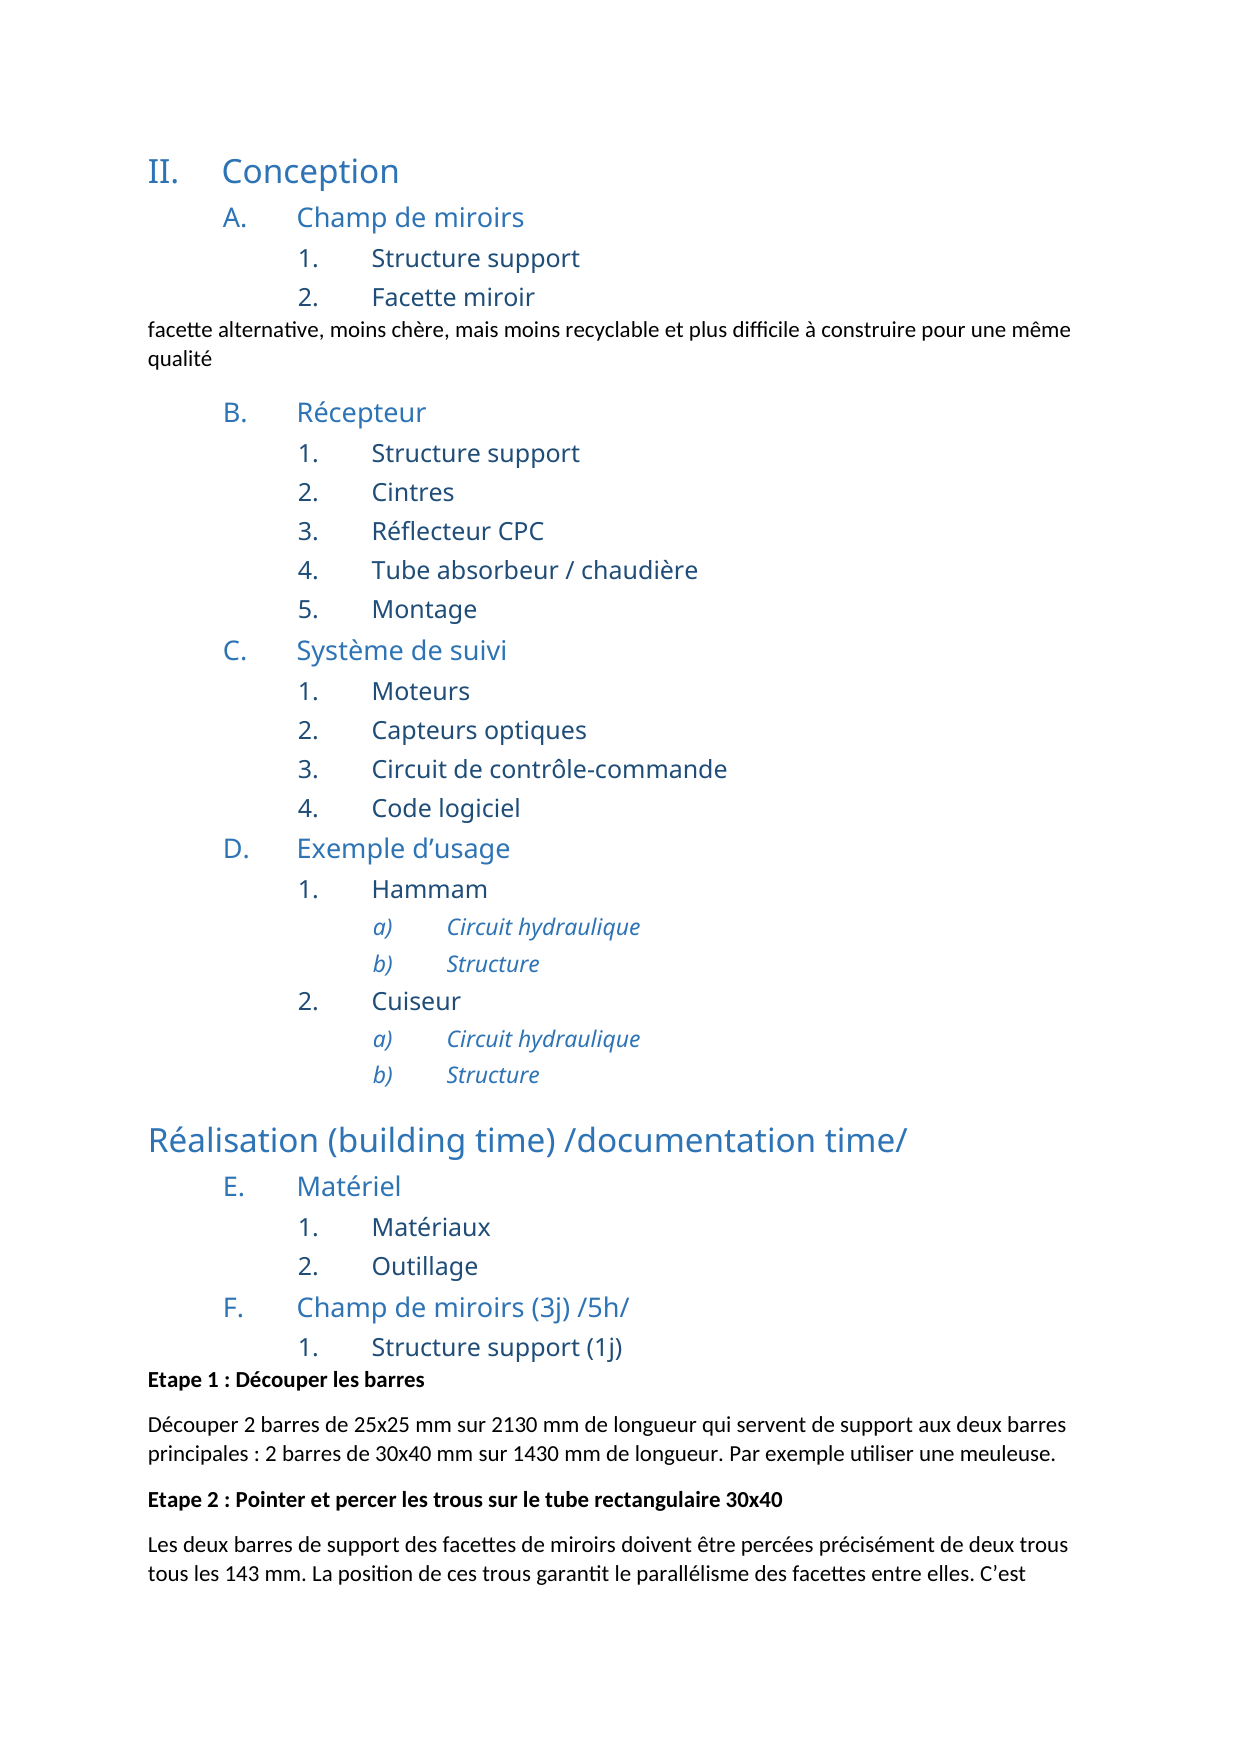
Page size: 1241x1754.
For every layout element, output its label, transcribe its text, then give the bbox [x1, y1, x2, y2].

subtitle Exemple d’usage [223, 830, 1093, 867]
text facette alternative, moins chère, mais moins recyclable et plus difficile à construire pour une même qualité [148, 315, 1093, 372]
subtitle Champ de miroirs [223, 198, 1093, 235]
subtitle Système de suivi [223, 631, 1093, 668]
subtitle Structure [373, 948, 1093, 979]
subtitle Conception [148, 148, 1093, 193]
subtitle Réalisation (building time) /documentation time/ [148, 1117, 1093, 1162]
subtitle Tube absorbeur / chaudière [298, 553, 1093, 587]
subtitle Code logiciel [298, 791, 1093, 825]
text Les deux barres de support des facettes de miroirs doivent être percées précisément de deux trous tous les 143 mm. La position de ces trous garantit le parallélisme des facettes entre elles. C’est [148, 1531, 1093, 1587]
text Etape 2 : Pointer et percer les trous sur le tube rectangulaire 30x40 [148, 1485, 1093, 1513]
subtitle Structure [373, 1059, 1093, 1091]
text Etape 1 : Découper les barres [148, 1365, 1093, 1393]
subtitle Structure support [298, 435, 1093, 469]
subtitle Champ de miroirs (3j) /5h/ [223, 1288, 1093, 1325]
subtitle Cintres [298, 474, 1093, 509]
subtitle Facette miroir [298, 280, 1093, 314]
subtitle Récepteur [223, 393, 1093, 430]
subtitle Matériel [223, 1168, 1093, 1204]
subtitle Cuiseur [298, 984, 1093, 1018]
subtitle Circuit de contrôle-commande [298, 752, 1093, 786]
subtitle Montage [298, 592, 1093, 626]
subtitle Structure support [298, 241, 1093, 275]
subtitle Circuit hydraulique [373, 911, 1093, 942]
subtitle Structure support (1j) [298, 1330, 1093, 1364]
subtitle Hammam [298, 872, 1093, 906]
subtitle Circuit hydraulique [373, 1023, 1093, 1054]
subtitle Moteurs [298, 673, 1093, 707]
text Découper 2 barres de 25x25 mm sur 2130 mm de longueur qui servent de support aux deux barres principales : 2 barres de 30x40 mm sur 1430 mm de longueur. Par exemple utiliser une meuleuse. [148, 1411, 1093, 1467]
subtitle Réflecteur CPC [298, 514, 1093, 548]
subtitle Outillage [298, 1249, 1093, 1283]
subtitle Capteurs optiques [298, 712, 1093, 747]
subtitle Matériaux [298, 1210, 1093, 1244]
